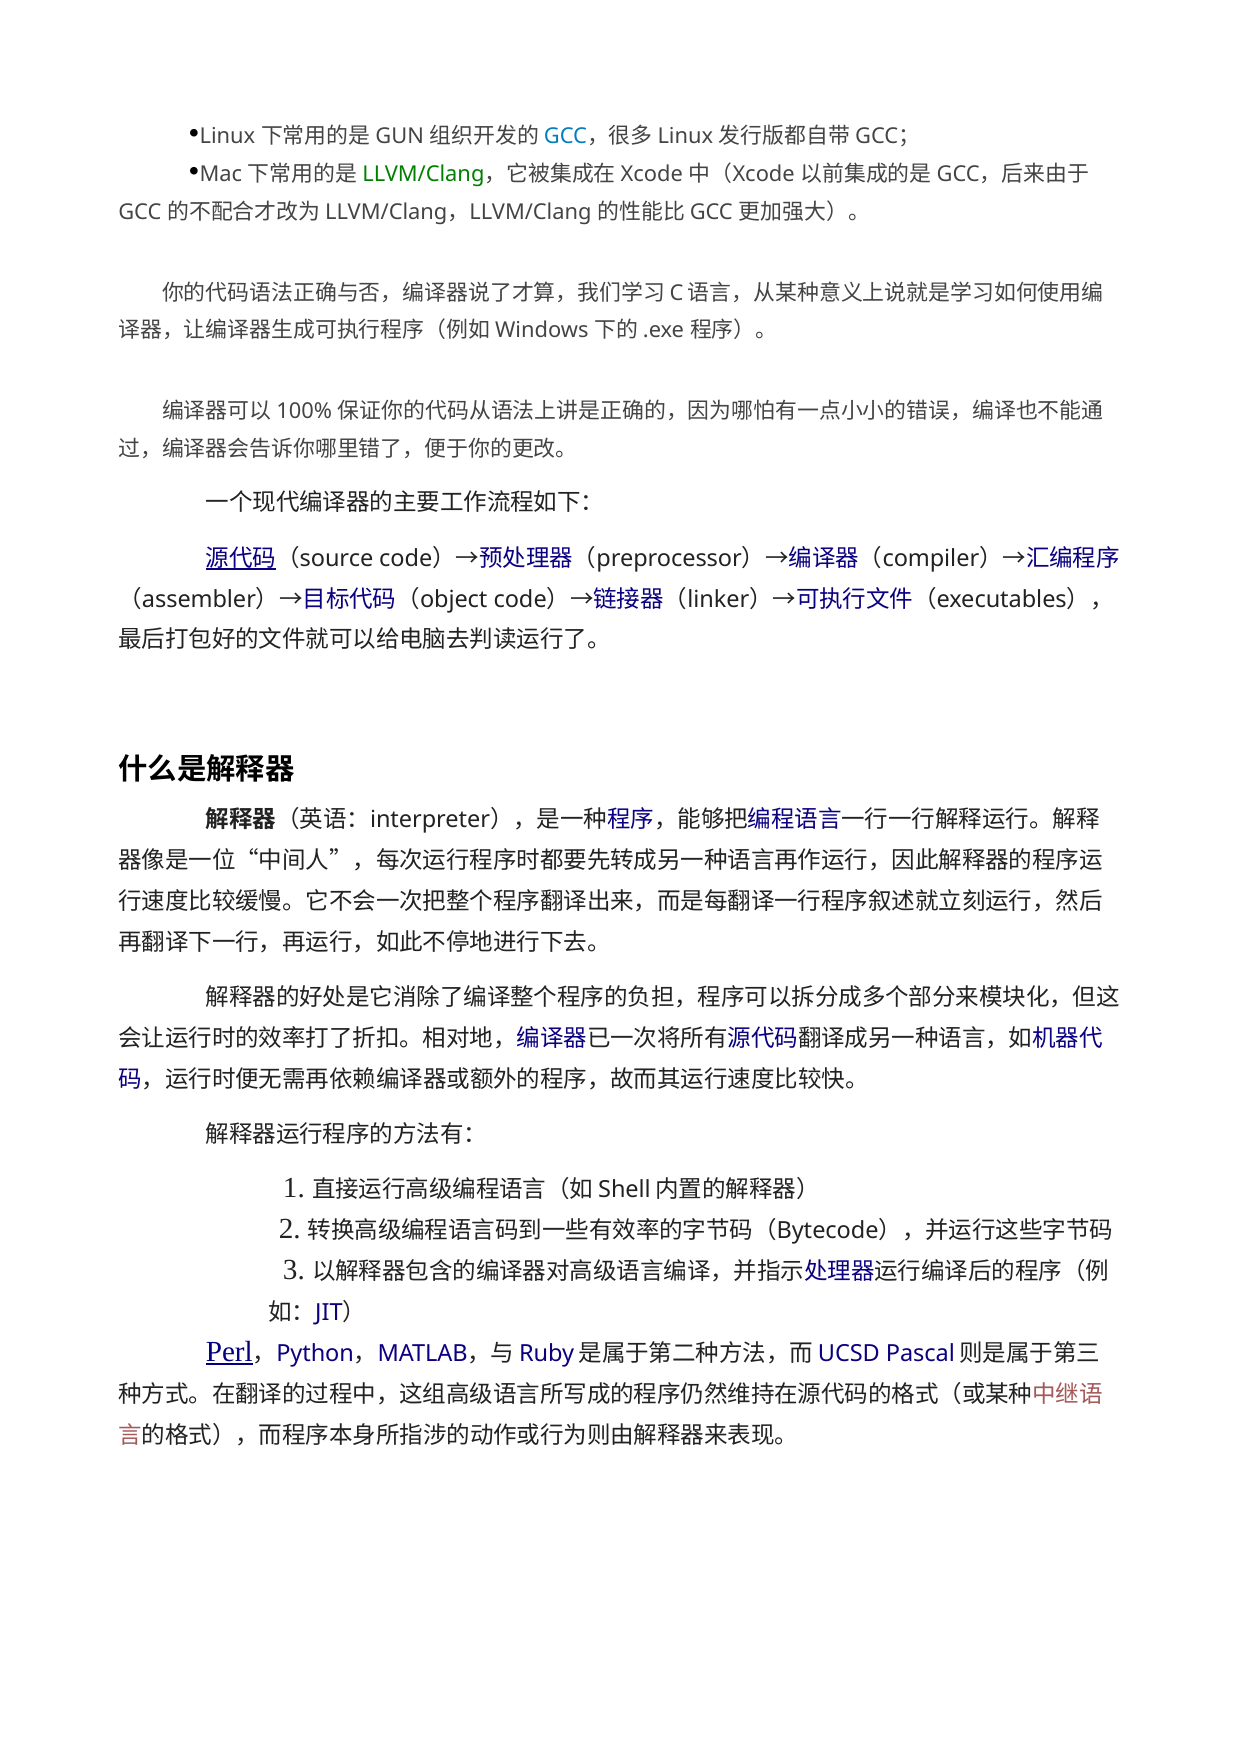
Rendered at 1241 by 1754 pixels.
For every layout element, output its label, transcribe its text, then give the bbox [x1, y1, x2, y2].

text 源代码（source code）→预处理器（preprocessor）→编译器（compiler）→汇编程序（assembler）→目标代码（object code）→链接器（linker）→可执行文件（executables），最后打包好的文件就可以给电脑去判读运行了。 [118, 539, 1122, 655]
text 2. 转换高级编程语言码到一些有效率的字节码（Bytecode），并运行这些字节码 [118, 1212, 1122, 1246]
text 你的代码语法正确与否，编译器说了才算，我们学习C语言，从某种意义上说就是学习如何使用编译器，让编译器生成可执行程序（例如 Windows 下的 .exe 程序）。 编译器可以 100% 保证你的代码从语法上讲是正确的，因为哪怕有一点小小的错误，编译也不能通过，编译器会告诉你哪里错了，便于你的更改。 [118, 232, 1122, 463]
text 解释器（英语：interpreter），是一种程序，能够把编程语言一行一行解释运行。解释器像是一位“中间人”，每次运行程序时都要先转成另一种语言再作运行，因此解释器的程序运行速度比较缓慢。它不会一次把整个程序翻译出来，而是每翻译一行程序叙述就立刻运行，然后再翻译下一行，再运行，如此不停地进行下去。 [118, 800, 1122, 957]
list 1. 直接运行高级编程语言（如Shell内置的解释器） [118, 1171, 1122, 1205]
text 解释器运行程序的方法有： [118, 1115, 1122, 1149]
list Linux 下常用的是 GUN 组织开发的 GCC，很多 Linux 发行版都自带 GCC； [118, 118, 1122, 150]
text 一个现代编译器的主要工作流程如下： [118, 483, 1122, 518]
text Perl，Python，MATLAB，与Ruby是属于第二种方法，而UCSD Pascal则是属于第三种方式。在翻译的过程中，这组高级语言所写成的程序仍然维持在源代码的格式（或某种中继语言的格式），而程序本身所指涉的动作或行为则由解释器来表现。 [118, 1334, 1122, 1450]
text 解释器的好处是它消除了编译整个程序的负担，程序可以拆分成多个部分来模块化，但这会让运行时的效率打了折扣。相对地，编译器已一次将所有源代码翻译成另一种语言，如机器代码，运行时便无需再依赖编译器或额外的程序，故而其运行速度比较快。 [118, 978, 1122, 1094]
list Mac 下常用的是 LLVM/Clang，它被集成在 Xcode 中（Xcode 以前集成的是 GCC，后来由于 GCC 的不配合才改为 LLVM/Clang，LLVM/Clang 的性能比 GCC 更加强大）。 [118, 156, 1122, 226]
list 3. 以解释器包含的编译器对高级语言编译，并指示处理器运行编译后的程序（例如：JIT） [118, 1252, 1122, 1327]
subtitle 什么是解释器 [118, 745, 1122, 788]
